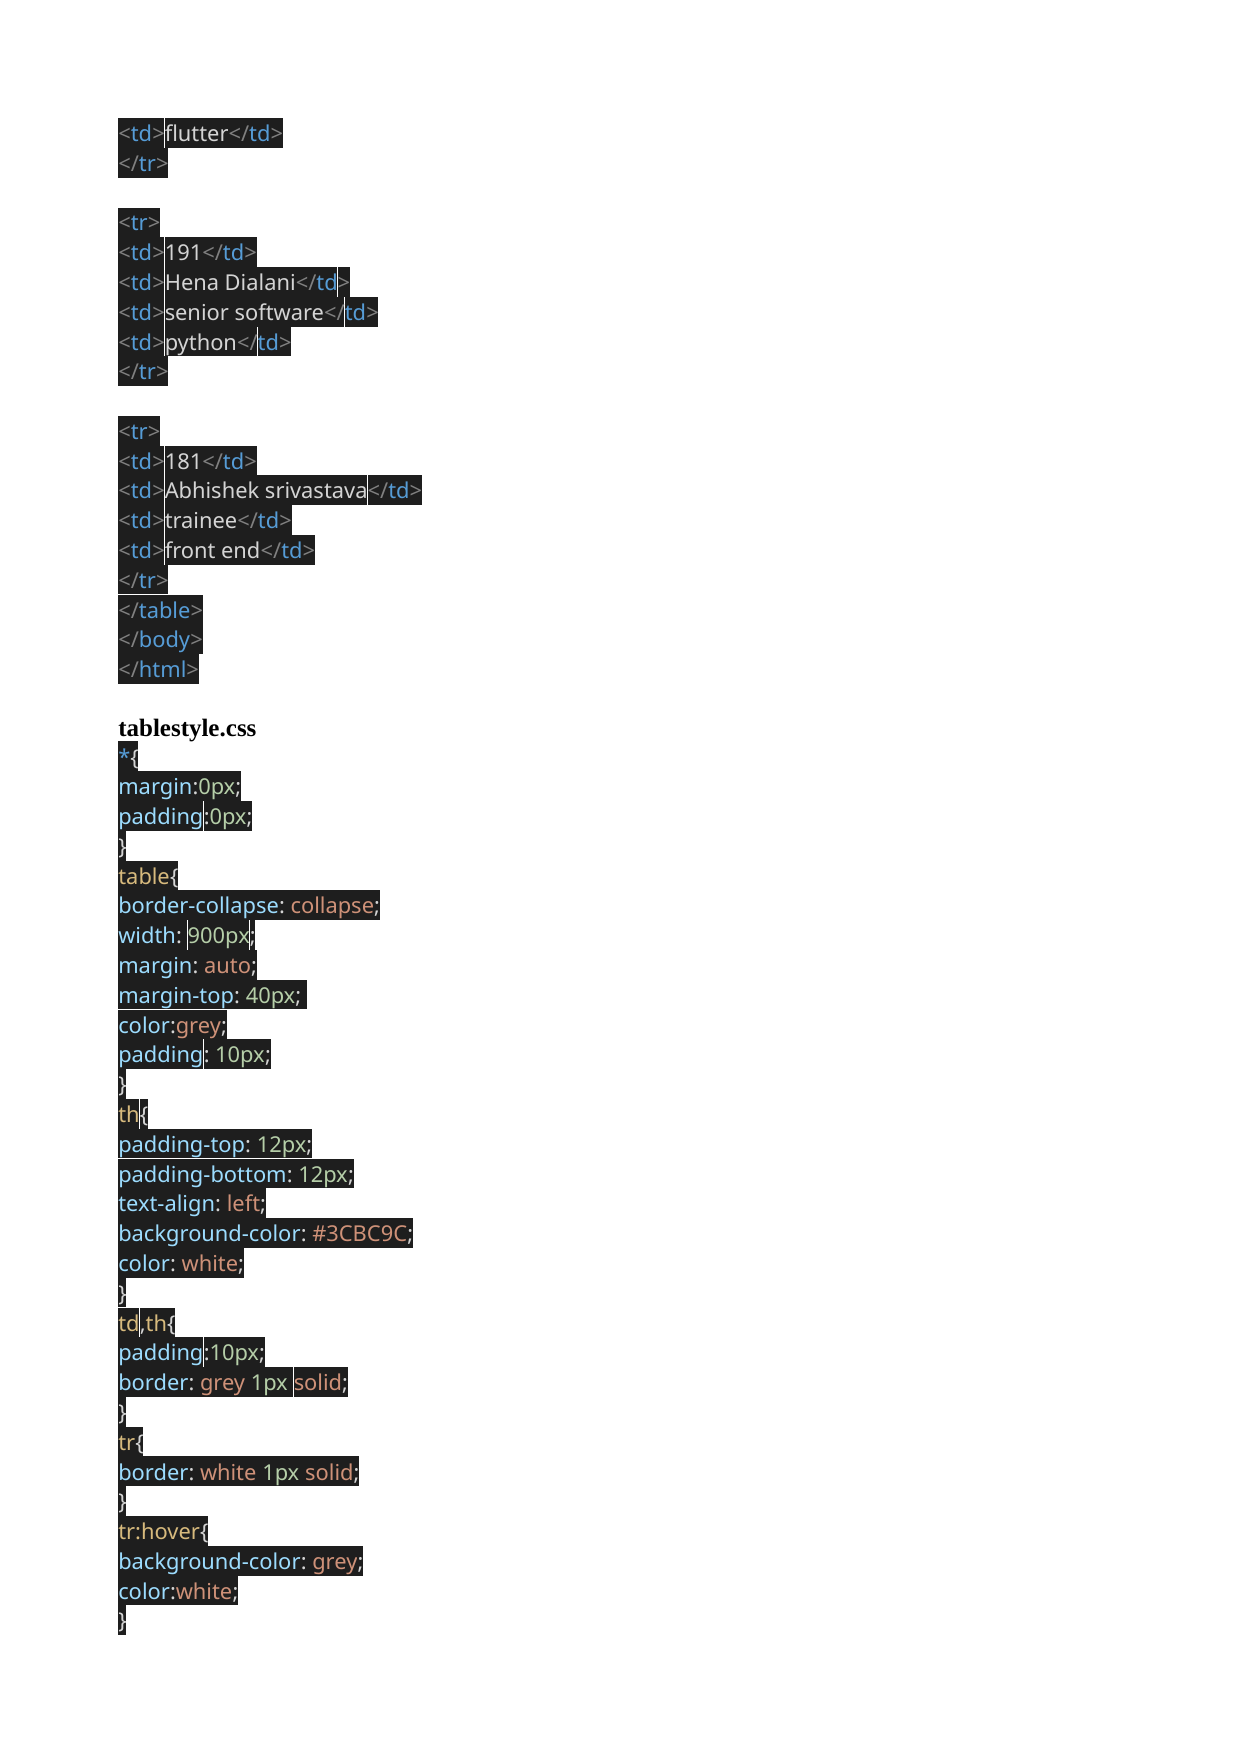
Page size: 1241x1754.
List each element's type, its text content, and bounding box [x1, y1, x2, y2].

text margin:0px; [118, 771, 1122, 801]
text <td>191</td> [118, 237, 1122, 267]
text </table> [118, 594, 1122, 624]
text td,th{ [118, 1307, 1122, 1337]
text border-collapse: collapse; [118, 890, 1122, 920]
text tablestyle.css [118, 713, 1122, 741]
text </tr> [118, 565, 1122, 594]
text <tr> [118, 416, 1122, 446]
text <td>181</td> [118, 446, 1122, 475]
text color:white; [118, 1576, 1122, 1605]
text padding-top: 12px; [118, 1129, 1122, 1158]
text margin-top: 40px; [118, 980, 1122, 1009]
text <td>flutter</td> [118, 118, 1122, 148]
text <td>Hena Dialani</td> [118, 267, 1122, 297]
text <td>front end</td> [118, 535, 1122, 565]
text padding:0px; [118, 801, 1122, 831]
text table{ [118, 861, 1122, 890]
text text-align: left; [118, 1188, 1122, 1218]
text <td>python</td> [118, 327, 1122, 356]
text *{ [118, 741, 1122, 771]
text background-color: #3CBC9C; [118, 1218, 1122, 1248]
text margin: auto; [118, 950, 1122, 980]
text padding:10px; [118, 1337, 1122, 1367]
text <tr> [118, 207, 1122, 237]
text border: grey 1px solid; [118, 1367, 1122, 1397]
text color:grey; [118, 1009, 1122, 1039]
text } [118, 1486, 1122, 1516]
text padding-bottom: 12px; [118, 1158, 1122, 1188]
text padding: 10px; [118, 1039, 1122, 1069]
text border: white 1px solid; [118, 1456, 1122, 1486]
text tr:hover{ [118, 1516, 1122, 1546]
text </tr> [118, 356, 1122, 386]
text width: 900px; [118, 920, 1122, 950]
text } [118, 1397, 1122, 1427]
text } [118, 831, 1122, 861]
text tr{ [118, 1427, 1122, 1456]
text </html> [118, 654, 1122, 684]
text background-color: grey; [118, 1546, 1122, 1576]
text } [118, 1278, 1122, 1307]
text } [118, 1605, 1122, 1635]
text color: white; [118, 1248, 1122, 1278]
text } [118, 1069, 1122, 1099]
text <td>senior software</td> [118, 297, 1122, 327]
text th{ [118, 1099, 1122, 1129]
text </tr> [118, 148, 1122, 178]
text </body> [118, 624, 1122, 654]
text <td>trainee</td> [118, 505, 1122, 535]
text <td>Abhishek srivastava</td> [118, 475, 1122, 505]
